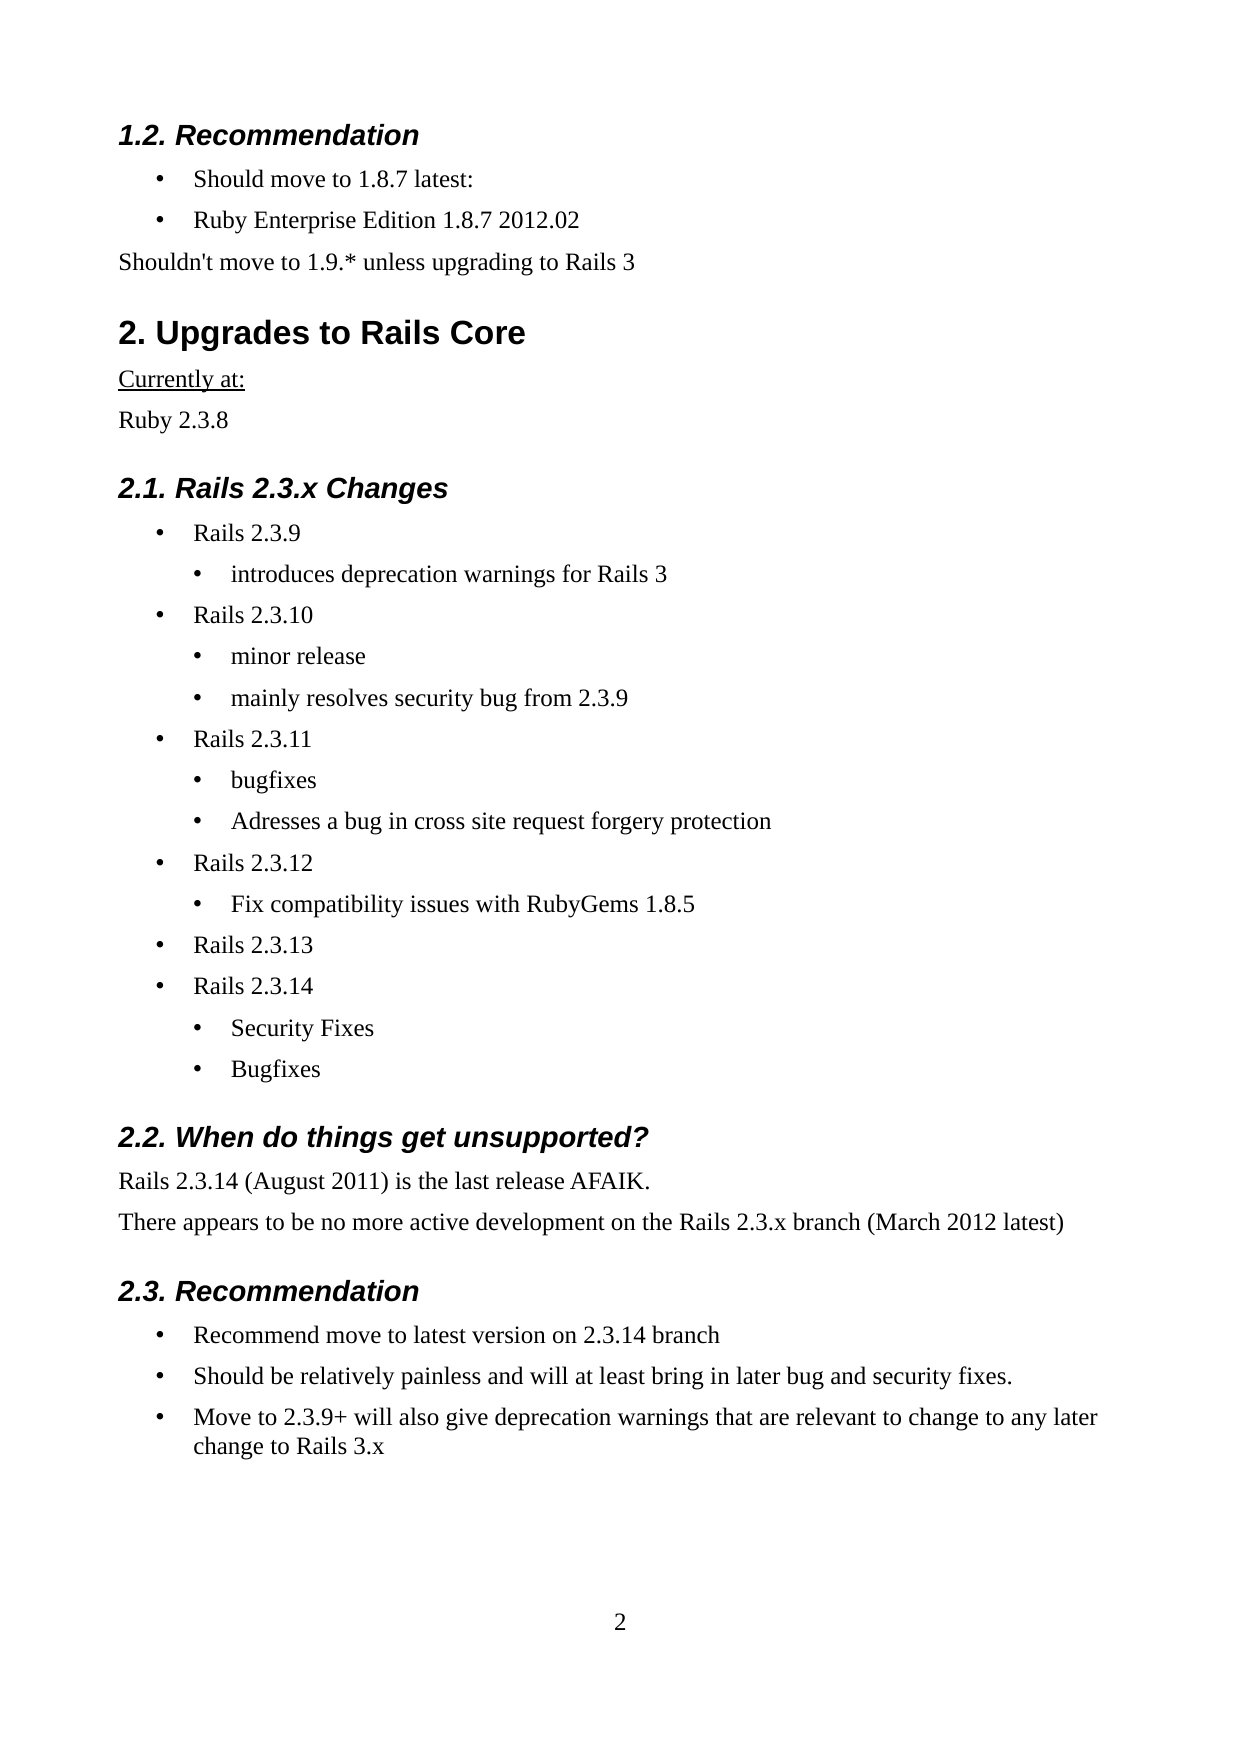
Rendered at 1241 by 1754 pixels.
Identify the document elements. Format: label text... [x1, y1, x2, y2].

list introduces deprecation warnings for Rails 3 [193, 559, 1122, 588]
text Ruby 2.3.8 [118, 405, 1122, 434]
list Move to 2.3.9+ will also give deprecation warnings that are relevant to change to any later change to Rails 3.x [156, 1402, 1122, 1460]
text Shouldn't move to 1.9.* unless upgrading to Rails 3 [118, 247, 1122, 275]
list Rails 2.3.11 [156, 724, 1122, 753]
list bugfixes [193, 765, 1122, 794]
text There appears to be no more active development on the Rails 2.3.x branch (March 2012 latest) [118, 1207, 1122, 1236]
text Currently at: [118, 364, 1122, 393]
list Recommend move to latest version on 2.3.14 branch [156, 1320, 1122, 1348]
subtitle Rails 2.3.x Changes [118, 472, 1122, 505]
list minor release [193, 641, 1122, 670]
list Rails 2.3.10 [156, 600, 1122, 629]
list Ruby Enterprise Edition 1.8.7 2012.02 [156, 205, 1122, 234]
list mainly resolves security bug from 2.3.9 [193, 683, 1122, 711]
list Adresses a bug in cross site request forgery protection [193, 806, 1122, 835]
list Should be relatively painless and will at least bring in later bug and security fixes. [156, 1361, 1122, 1390]
list Rails 2.3.12 [156, 848, 1122, 876]
subtitle When do things get unsupported? [118, 1120, 1122, 1154]
subtitle Upgrades to Rails Core [118, 313, 1122, 352]
list Rails 2.3.9 [156, 518, 1122, 546]
list Should move to 1.8.7 latest: [156, 164, 1122, 193]
text Rails 2.3.14 (August 2011) is the last release AFAIK. [118, 1166, 1122, 1195]
list Bugfixes [193, 1054, 1122, 1083]
subtitle Recommendation [118, 1274, 1122, 1307]
subtitle Recommendation [118, 118, 1122, 152]
list Rails 2.3.13 [156, 930, 1122, 959]
list Rails 2.3.14 [156, 971, 1122, 1000]
list Security Fixes [193, 1013, 1122, 1041]
list Fix compatibility issues with RubyGems 1.8.5 [193, 889, 1122, 918]
